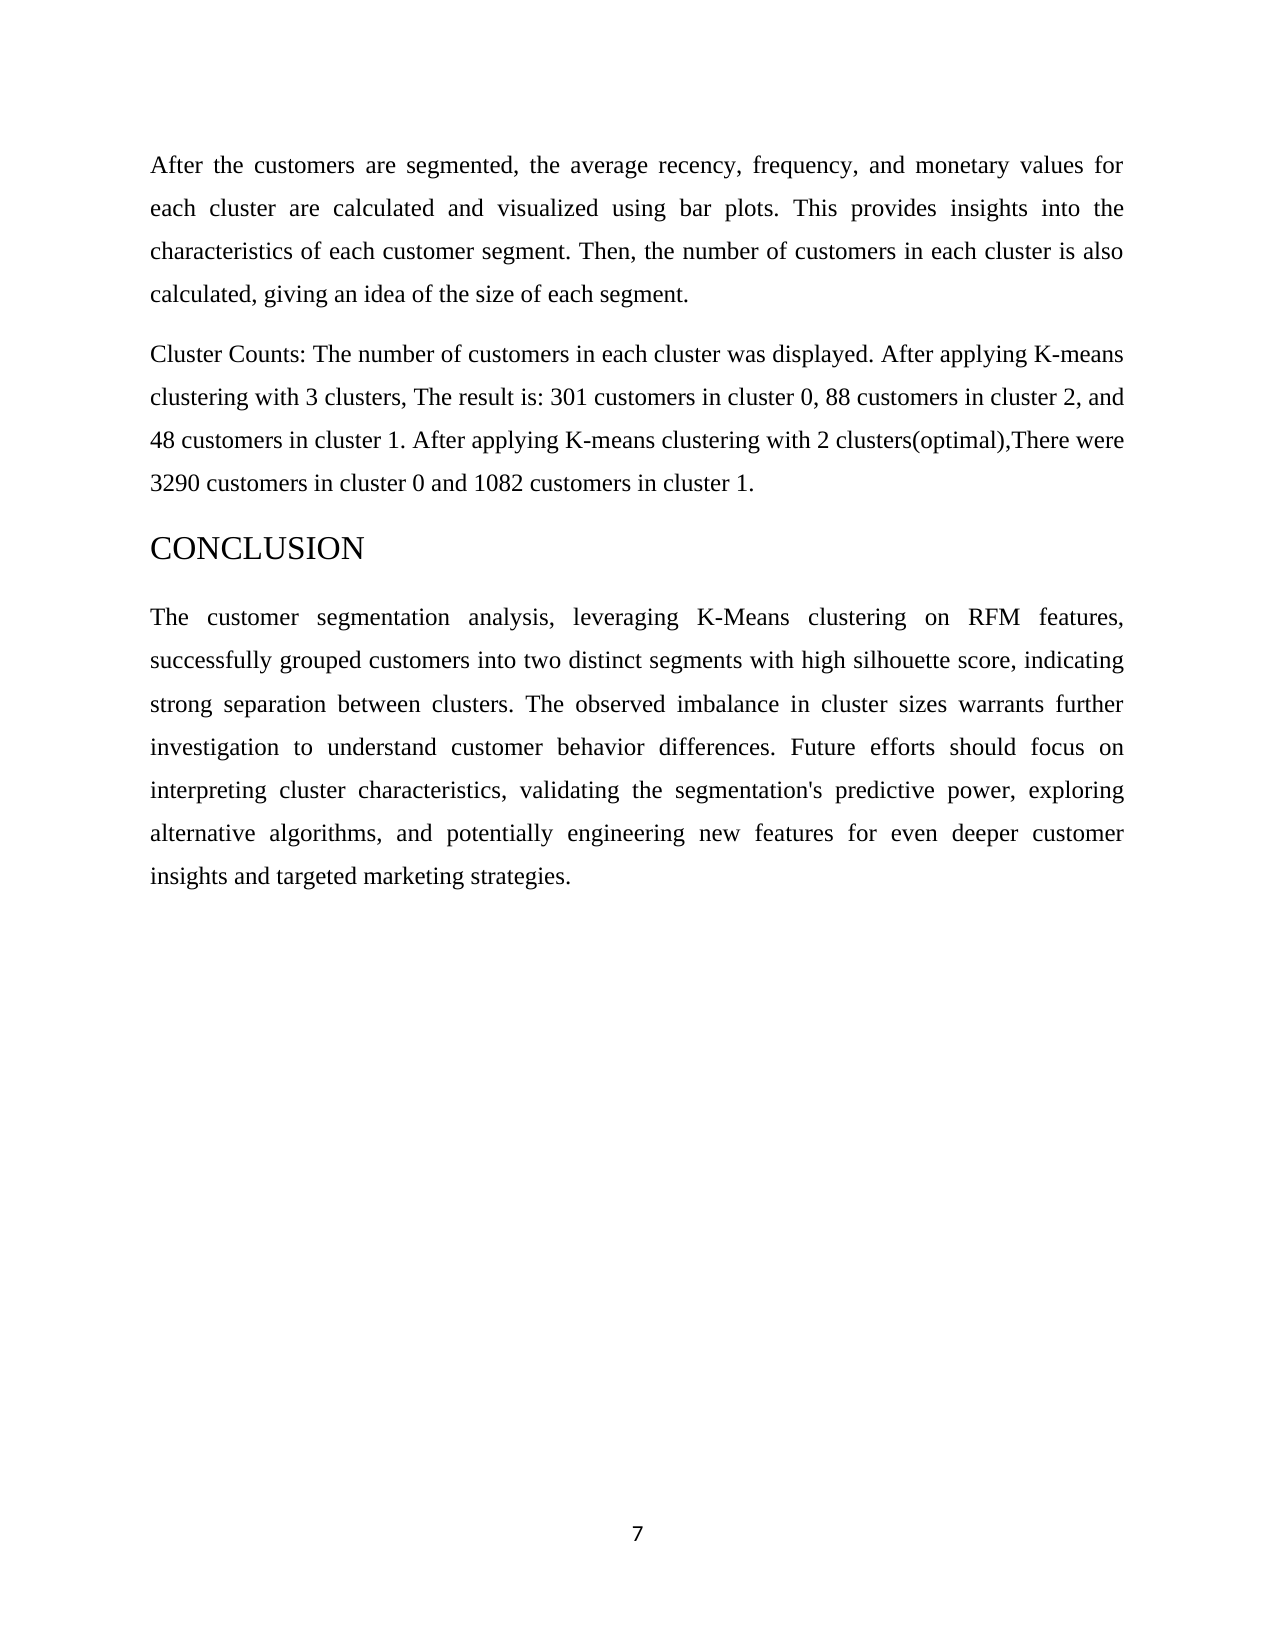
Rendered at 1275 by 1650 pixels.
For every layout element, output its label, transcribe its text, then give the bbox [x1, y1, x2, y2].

text Cluster Counts: The number of customers in each cluster was displayed. After applying K-means clustering with 3 clusters, The result is: 301 customers in cluster 0, 88 customers in cluster 2, and 48 customers in cluster 1. After applying K-means clustering with 2 clusters(optimal),There were 3290 customers in cluster 0 and 1082 customers in cluster 1. [150, 339, 1125, 497]
text The customer segmentation analysis, leveraging K-Means clustering on RFM features, successfully grouped customers into two distinct segments with high silhouette score, indicating strong separation between clusters. The observed imbalance in cluster sizes warrants further investigation to understand customer behavior differences. Future efforts should focus on interpreting cluster characteristics, validating the segmentation's predictive power, exploring alternative algorithms, and potentially engineering new features for even deeper customer insights and targeted marketing strategies. [150, 602, 1125, 890]
text After the customers are segmented, the average recency, frequency, and monetary values for each cluster are calculated and visualized using bar plots. This provides insights into the characteristics of each customer segment. Then, the number of customers in each cluster is also calculated, giving an idea of the size of each segment. [150, 150, 1125, 308]
text CONCLUSION [150, 528, 1125, 567]
